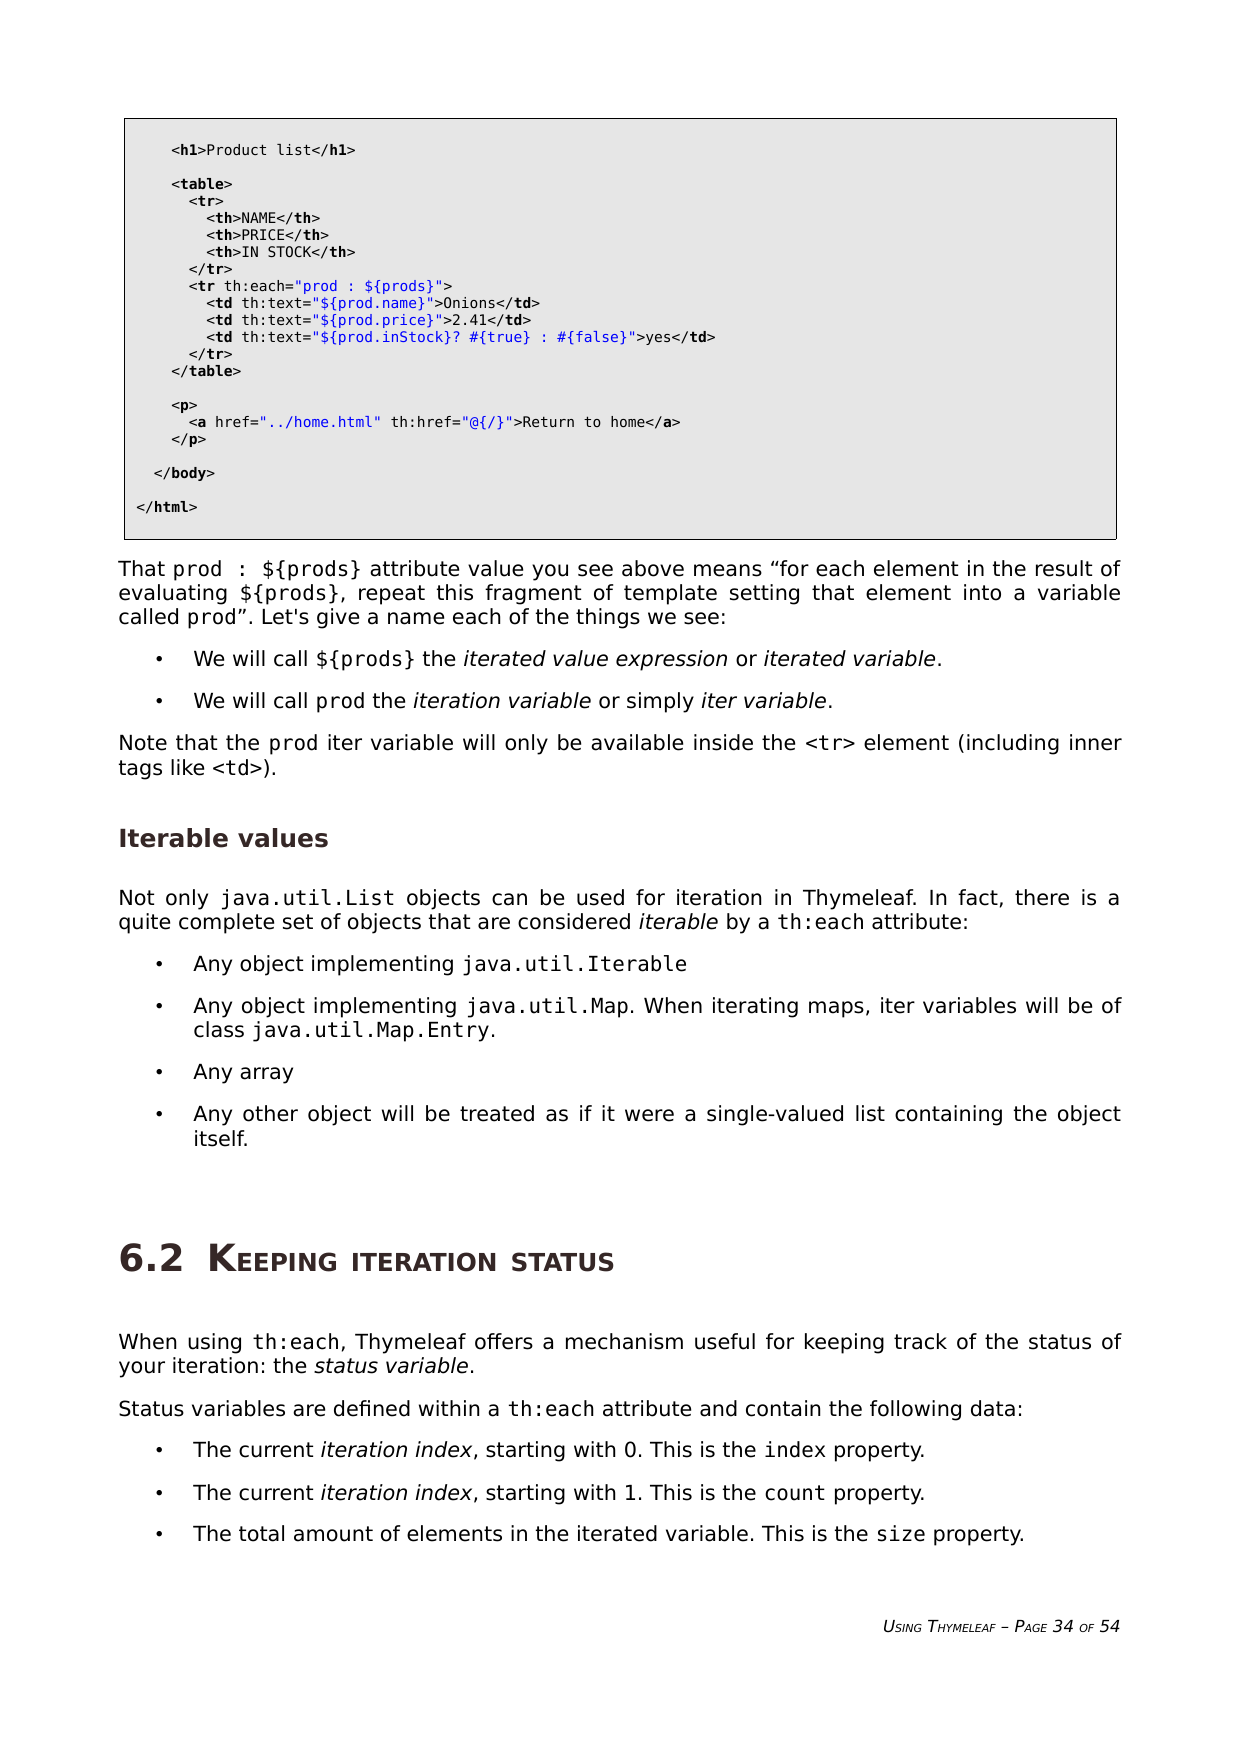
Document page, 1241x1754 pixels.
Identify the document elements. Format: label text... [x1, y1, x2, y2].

list The total amount of elements in the iterated variable. This is the size property. [156, 1522, 1122, 1547]
text Not only java.util.List objects can be used for iteration in Thymeleaf. In fact, there is a quite complete set of objects that are considered iterable by a th:each attribute: [118, 886, 1122, 934]
text When using th:each, Thymeleaf offers a mechanism useful for keeping track of the status of your iteration: the status variable. [118, 1330, 1122, 1379]
list The current iteration index, starting with 1. This is the count property. [156, 1481, 1122, 1505]
text Status variables are defined within a th:each attribute and contain the following data: [118, 1397, 1122, 1421]
text <h1>Product list</h1> <table> <tr> <th>NAME</th> <th>PRICE</th> <th>IN STOCK</th> </tr> <tr th:each="prod : ${prods}"> <td th:text="${prod.name}">Onions</td> <td th:text="${prod.price}">2.41</td> <td th:text="${prod.inStock}? #{true} : #{false}">yes</td> </tr> </table> <p> <a href="../home.html" th:href="@{/}">Return to home</a> </p> </body> </html> [125, 119, 1116, 539]
list Any array [156, 1060, 1122, 1084]
list Any object implementing java.util.Map. When iterating maps, iter variables will be of class java.util.Map.Entry. [156, 994, 1122, 1043]
subtitle Keeping iteration status [118, 1236, 1122, 1280]
text Note that the prod iter variable will only be available inside the <tr> element (including inner tags like <td>). [118, 731, 1122, 780]
list Any object implementing java.util.Iterable [156, 952, 1122, 976]
list We will call ${prods} the iterated value expression or iterated variable. [156, 647, 1122, 672]
text That prod : ${prods} attribute value you see above means “for each element in the result of evaluating ${prods}, repeat this fragment of template setting that element into a variable called prod”. Let's give a name each of the things we see: [118, 557, 1122, 630]
subtitle Iterable values [118, 824, 1122, 853]
list Any other object will be treated as if it were a single-valued list containing the object itself. [156, 1102, 1122, 1151]
list We will call prod the iteration variable or simply iter variable. [156, 689, 1122, 714]
list The current iteration index, starting with 0. This is the index property. [156, 1438, 1122, 1463]
